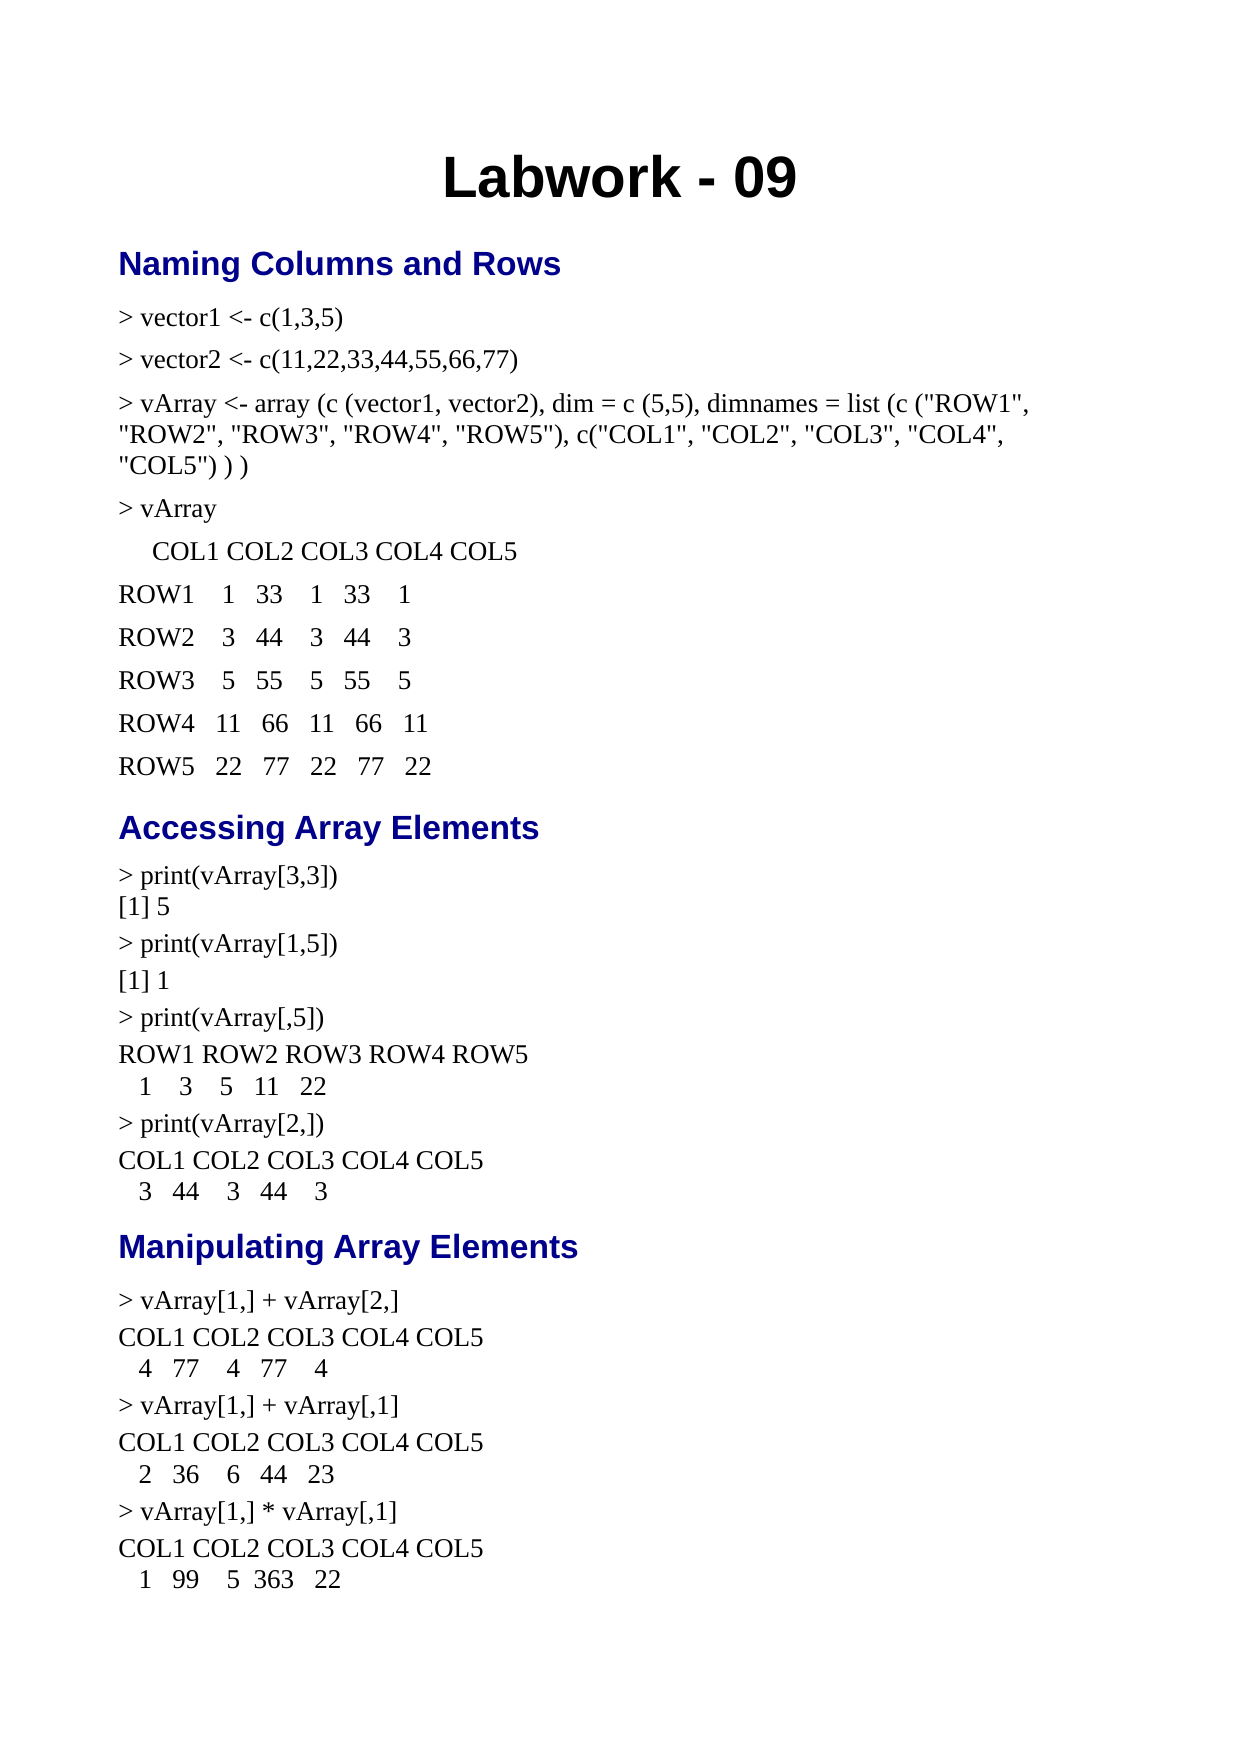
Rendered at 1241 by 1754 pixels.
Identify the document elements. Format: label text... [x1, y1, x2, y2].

text [1] 1 [118, 964, 1122, 996]
text > vArray[1,] * vArray[,1] [118, 1495, 1122, 1526]
text 1 3 5 11 22 [118, 1070, 1122, 1101]
text ROW4 11 66 11 66 11 [118, 707, 1122, 738]
text > print(vArray[2,]) [118, 1107, 1122, 1138]
text > vector1 <- c(1,3,5) [118, 301, 1122, 332]
text ROW5 22 77 22 77 22 [118, 750, 1122, 781]
text COL1 COL2 COL3 COL4 COL5 [118, 1532, 1122, 1563]
text COL1 COL2 COL3 COL4 COL5 [118, 1321, 1122, 1352]
subtitle Naming Columns and Rows [118, 243, 1122, 282]
text > vector2 <- c(11,22,33,44,55,66,77) [118, 344, 1122, 375]
subtitle Accessing Array Elements [118, 808, 1122, 847]
text ROW1 1 33 1 33 1 [118, 578, 1122, 609]
text 4 77 4 77 4 [118, 1352, 1122, 1383]
text > print(vArray[1,5]) [118, 927, 1122, 958]
subtitle Manipulating Array Elements [118, 1227, 1122, 1266]
text 1 99 5 363 22 [118, 1563, 1122, 1594]
text ROW3 5 55 5 55 5 [118, 664, 1122, 695]
text 2 36 6 44 23 [118, 1458, 1122, 1489]
text > vArray [118, 492, 1122, 523]
text > print(vArray[,5]) [118, 1002, 1122, 1033]
text > vArray[1,] + vArray[,1] [118, 1389, 1122, 1421]
text [1] 5 [118, 890, 1122, 921]
text > vArray <- array (c (vector1, vector2), dim = c (5,5), dimnames = list (c ("ROW1", "ROW2", "ROW3", "ROW4", "ROW5"), c("COL1", "COL2", "COL3", "COL4", "COL5") ) ) [118, 387, 1122, 480]
text COL1 COL2 COL3 COL4 COL5 [118, 1427, 1122, 1458]
text > print(vArray[3,3]) [118, 859, 1122, 890]
text COL1 COL2 COL3 COL4 COL5 [118, 1144, 1122, 1175]
text 3 44 3 44 3 [118, 1175, 1122, 1206]
text COL1 COL2 COL3 COL4 COL5 [118, 535, 1122, 566]
text ROW2 3 44 3 44 3 [118, 621, 1122, 652]
text ROW1 ROW2 ROW3 ROW4 ROW5 [118, 1039, 1122, 1070]
title Labwork - 09 [118, 143, 1122, 210]
text > vArray[1,] + vArray[2,] [118, 1284, 1122, 1315]
